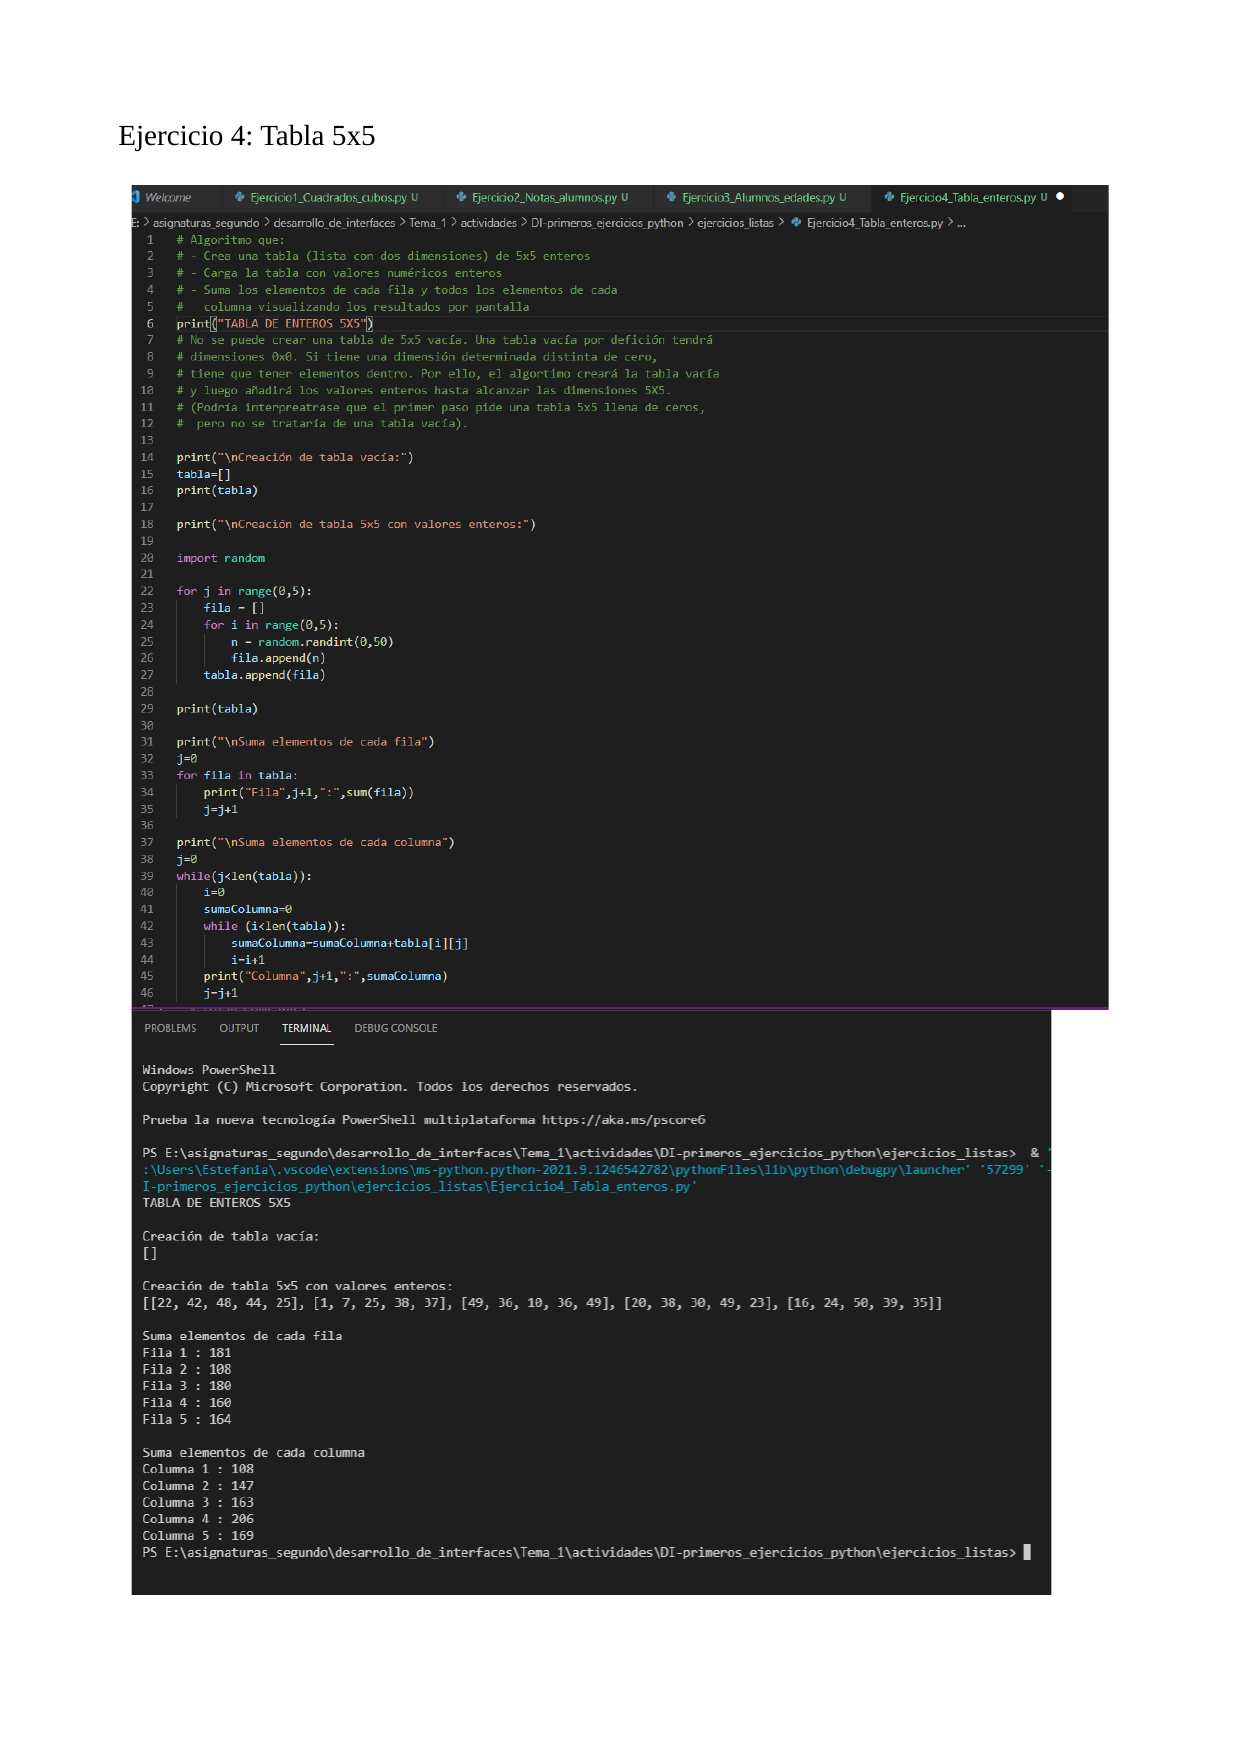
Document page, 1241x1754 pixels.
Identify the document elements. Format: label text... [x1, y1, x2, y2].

picture [131, 185, 1109, 1595]
text Ejercicio 4: Tabla 5x5 [118, 118, 1122, 152]
